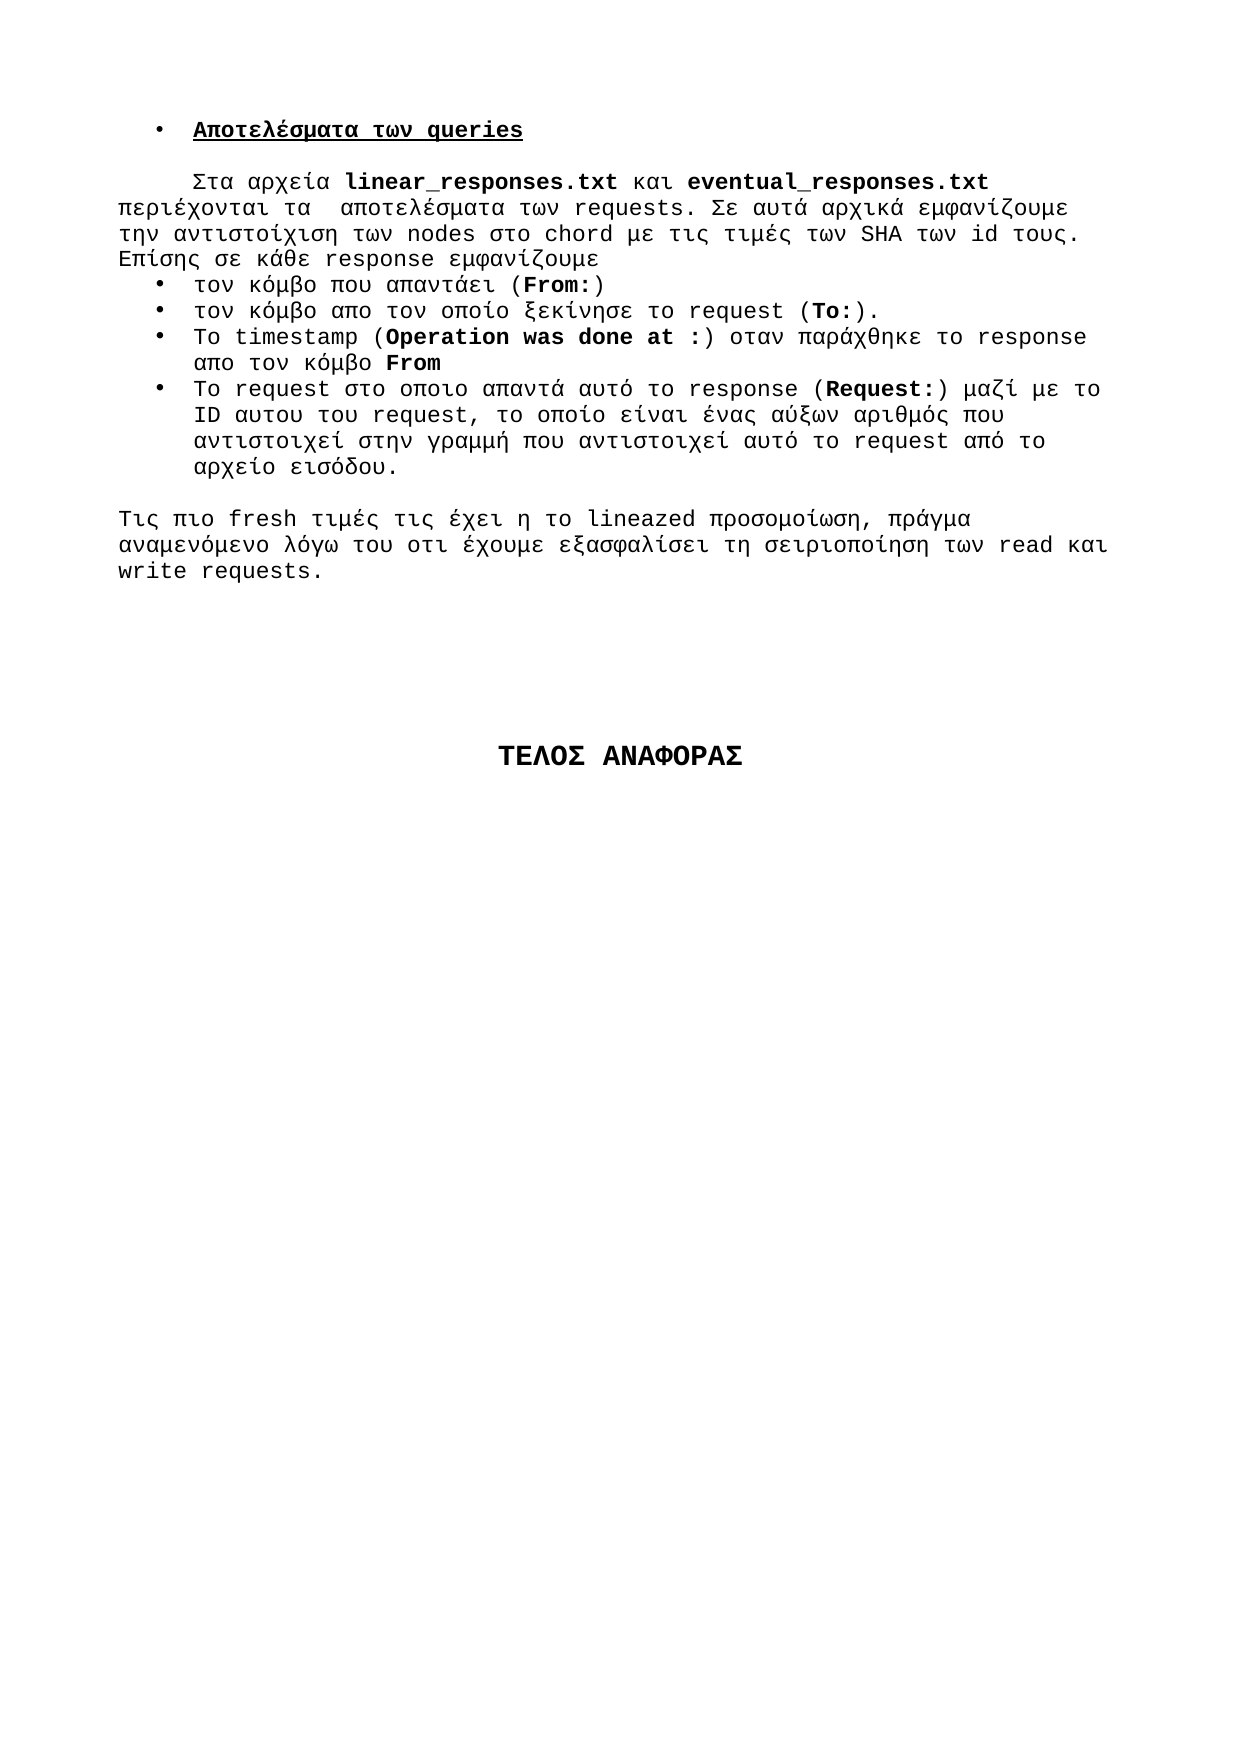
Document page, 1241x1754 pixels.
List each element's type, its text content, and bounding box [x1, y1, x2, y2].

text Στα αρχεία linear_responses.txt και eventual_responses.txt περιέχονται τα αποτελέσματα των requests. Σε αυτά αρχικά εμφανίζουμε την αντιστοίχιση των nodes στο chord με τις τιμές των SHA των id τους. Επίσης σε κάθε response εμφανίζουμε [118, 170, 1122, 274]
list Aποτελέσματα των queries [156, 118, 1122, 144]
text Τις πιο fresh τιμές τις έχει η το lineazed προσομοίωση, πράγμα αναμενόμενο λόγω του οτι έχουμε εξασφαλίσει τη σειριοποίηση των read και write requests. [118, 507, 1122, 585]
list To request στο οποιο απαντά αυτό το response (Request:) μαζί με το ID αυτου του request, το οποίο είναι ένας αύξων αριθμός που αντιστοιχεί στην γραμμή που αντιστοιχεί αυτό το request από το αρχείο εισόδου. [156, 377, 1122, 481]
list Το timestamp (Operation was done at :) οταν παράχθηκε το response απο τον κόμβο From [156, 326, 1122, 377]
text ΤΕΛΟΣ ΑΝΑΦΟΡΑΣ [118, 741, 1122, 774]
list τον κόμβο απο τον οποίο ξεκίνησε το request (To:). [156, 300, 1122, 326]
list τον κόμβο που απαντάει (From:) [156, 274, 1122, 300]
